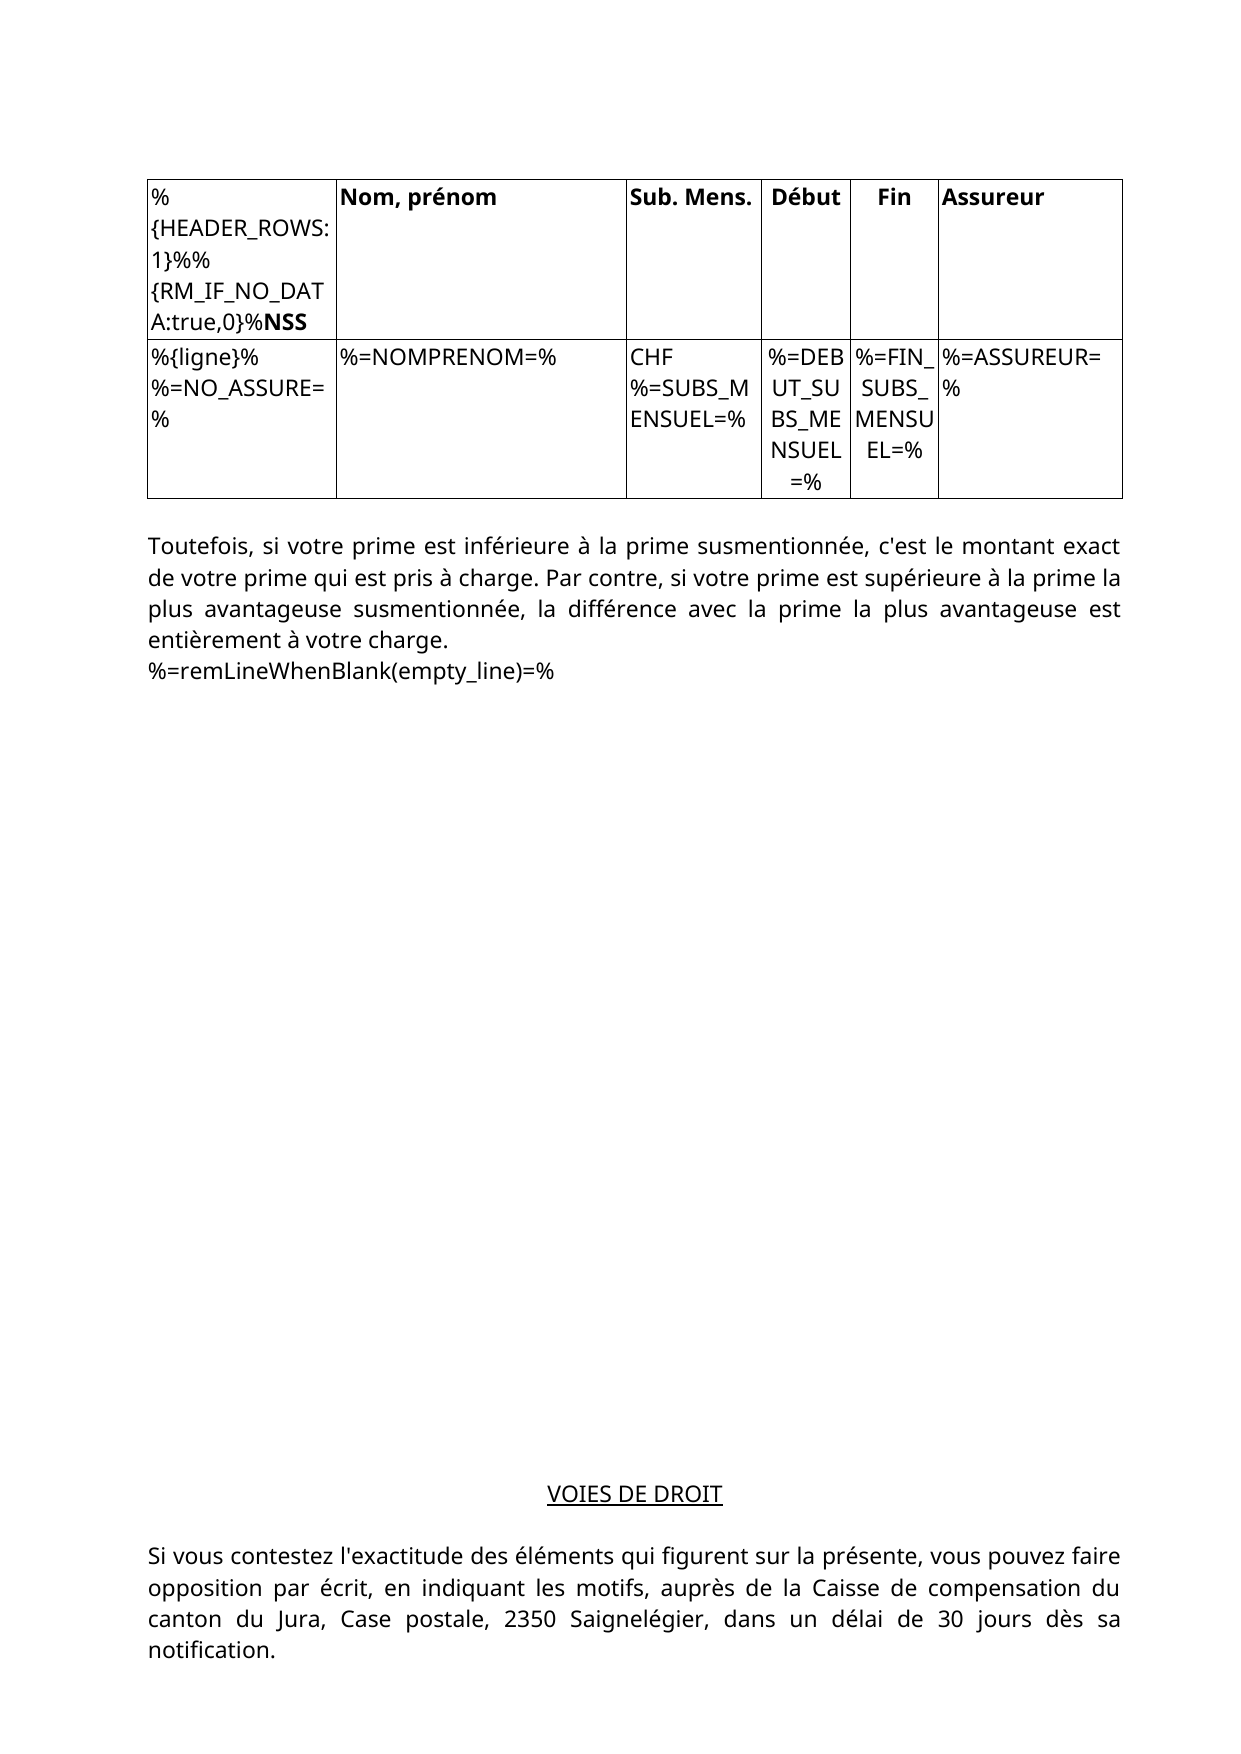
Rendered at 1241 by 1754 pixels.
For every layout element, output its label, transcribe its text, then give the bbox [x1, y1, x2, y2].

table_cell CHF %=SUBS_MENSUEL=% [627, 340, 761, 498]
table_header Début [762, 180, 850, 338]
table_cell %=ASSUREUR=% [939, 340, 1122, 498]
text %=remLineWhenBlank(empty_line)=% [148, 655, 1122, 687]
table_cell %{ligne}%%=NO_ASSURE=% [148, 340, 336, 498]
table_cell %=DEBUT_SUBS_MENSUEL=% [762, 340, 850, 498]
table_header Assureur [939, 180, 1122, 338]
table_cell %=FIN_SUBS_MENSUEL=% [851, 340, 938, 498]
table_header Nom, prénom [337, 180, 626, 338]
table_header %{HEADER_ROWS:1}%%{RM_IF_NO_DATA:true,0}%NSS [148, 180, 336, 338]
table_header Sub. Mens. [627, 180, 761, 338]
table_cell %=NOMPRENOM=% [337, 340, 626, 498]
table_header Fin [851, 180, 938, 338]
text Toutefois, si votre prime est inférieure à la prime susmentionnée, c'est le montant exact de votre prime qui est pris à charge. Par contre, si votre prime est supérieure à la prime la plus avantageuse susmentionnée, la différence avec la prime la plus avantageuse est entièrement à votre charge. [148, 530, 1122, 655]
